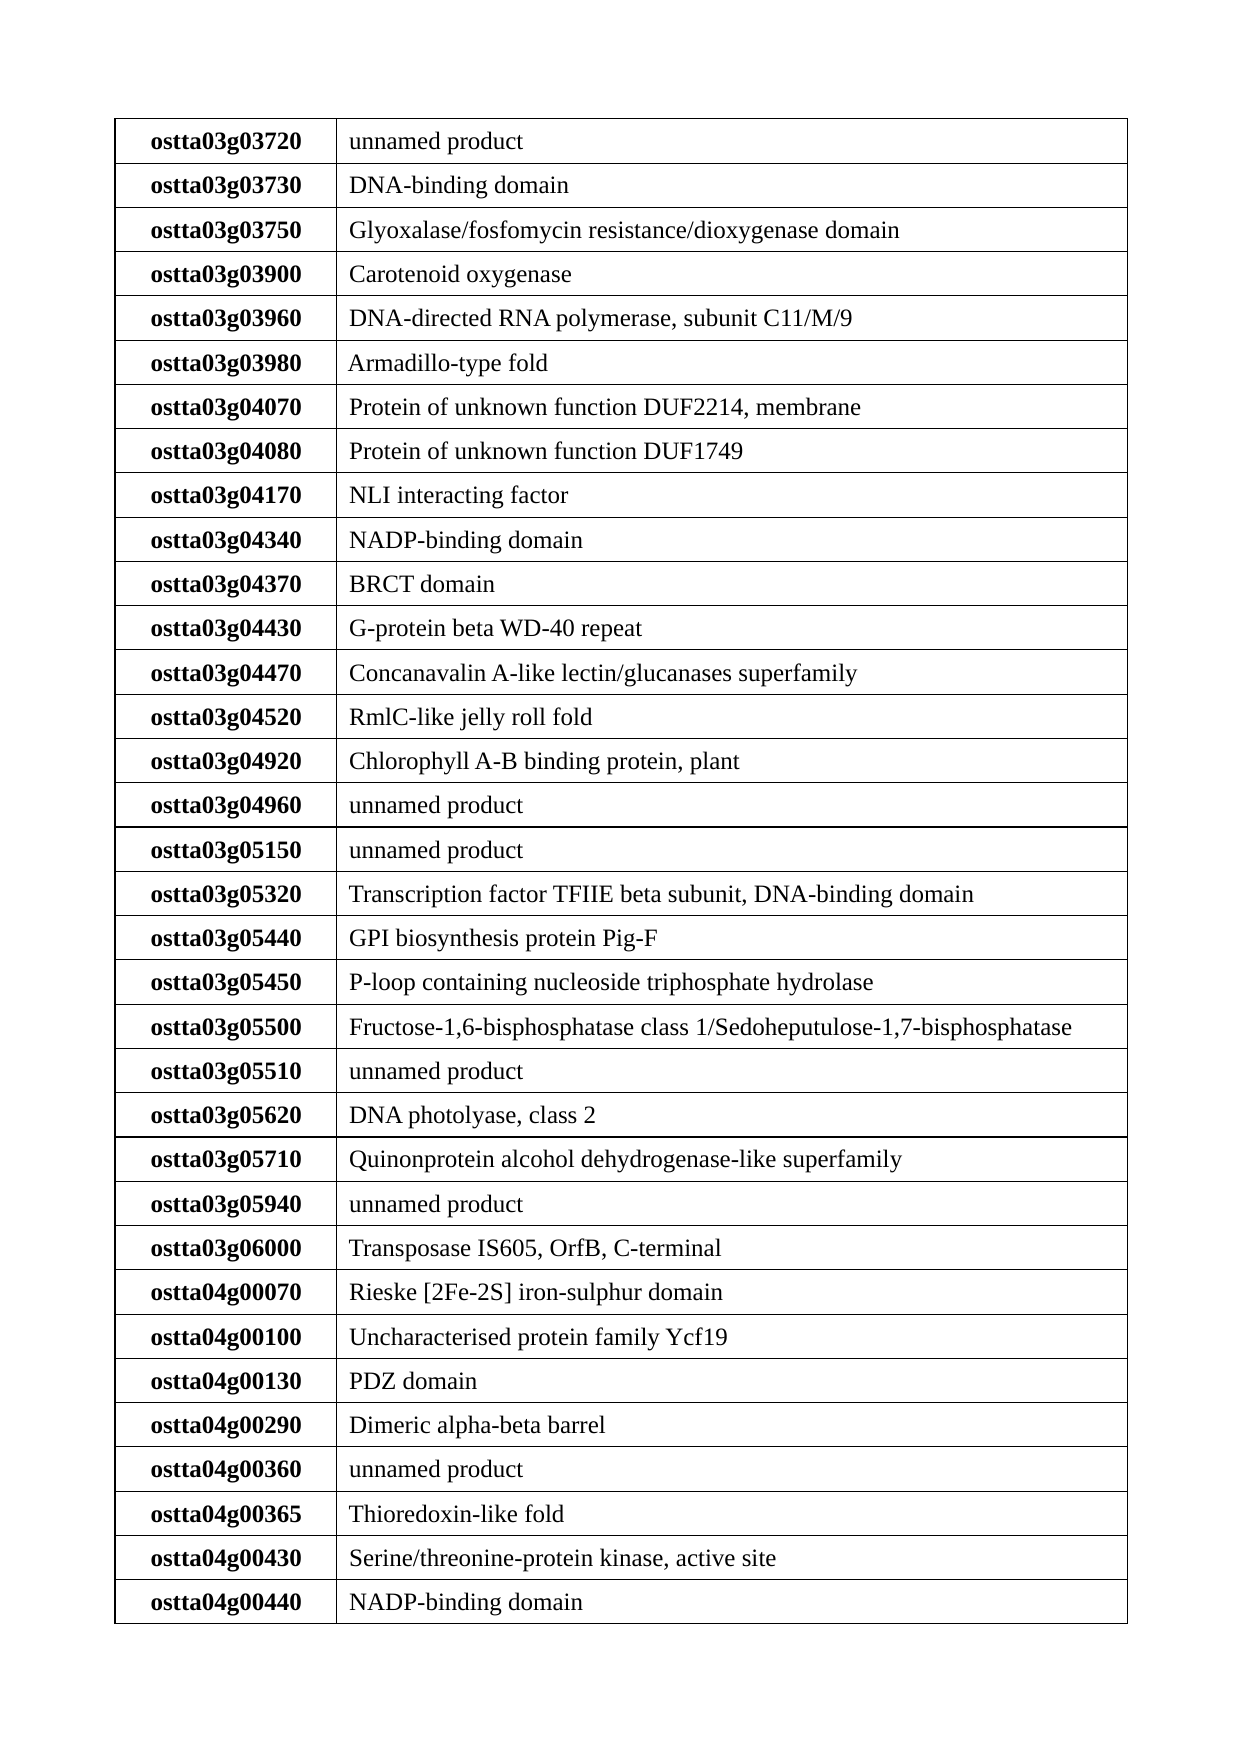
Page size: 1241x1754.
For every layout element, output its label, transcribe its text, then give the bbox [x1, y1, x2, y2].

table_cell [1128, 1225, 1240, 1269]
table_cell P-loop containing nucleoside triphosphate hydrolase [337, 960, 1127, 1003]
table_cell ostta03g04340 [116, 518, 336, 561]
table_cell ostta04g00290 [116, 1403, 336, 1446]
table_cell Chlorophyll A-B binding protein, plant [337, 739, 1127, 782]
table_cell [1128, 1579, 1240, 1623]
table_cell ostta03g03720 [116, 119, 336, 162]
table_cell ostta03g05500 [116, 1005, 336, 1048]
table_cell GPI biosynthesis protein Pig-F [337, 916, 1127, 959]
table_cell ostta04g00440 [116, 1580, 336, 1623]
table_cell ostta04g00130 [116, 1359, 336, 1402]
table_cell Thioredoxin-like fold [337, 1492, 1127, 1535]
table_cell ostta03g06000 [116, 1226, 336, 1269]
table_cell Carotenoid oxygenase [337, 252, 1127, 295]
table_cell [1128, 1004, 1240, 1048]
table_cell PDZ domain [337, 1359, 1127, 1402]
table_cell ostta04g00365 [116, 1492, 336, 1535]
table_cell ostta04g00360 [116, 1447, 336, 1491]
table_cell [1128, 1491, 1240, 1535]
table_cell NADP-binding domain [337, 518, 1127, 561]
table_cell unnamed product [337, 783, 1127, 826]
table_cell unnamed product [337, 828, 1127, 871]
table_cell RmlC-like jelly roll fold [337, 695, 1127, 738]
table_cell ostta03g03980 [116, 341, 336, 384]
table_cell ostta03g04370 [116, 562, 336, 605]
table_cell Uncharacterised protein family Ycf19 [337, 1315, 1127, 1358]
table_cell Quinonprotein alcohol dehydrogenase-like superfamily [337, 1138, 1127, 1181]
table_cell [1128, 1358, 1240, 1402]
table_cell Serine/threonine-protein kinase, active site [337, 1536, 1127, 1579]
table_cell Rieske [2Fe-2S] iron-sulphur domain [337, 1270, 1127, 1313]
table_cell Concanavalin A-like lectin/glucanases superfamily [337, 650, 1127, 694]
table_cell [1128, 295, 1240, 339]
table_cell NLI interacting factor [337, 473, 1127, 517]
table_cell Fructose-1,6-bisphosphatase class 1/Sedoheputulose-1,7-bisphosphatase [337, 1005, 1127, 1048]
table_cell DNA-binding domain [337, 164, 1127, 207]
table_cell [1128, 251, 1240, 295]
table_cell DNA-directed RNA polymerase, subunit C11/M/9 [337, 296, 1127, 339]
table_cell ostta04g00430 [116, 1536, 336, 1579]
table_cell ostta03g04470 [116, 650, 336, 694]
table_cell Armadillo-type fold [337, 341, 1127, 384]
table_cell ostta03g04070 [116, 385, 336, 428]
table_cell Transposase IS605, OrfB, C-terminal [337, 1226, 1127, 1269]
table_cell ostta03g04170 [116, 473, 336, 517]
table_cell [1128, 605, 1240, 649]
table_cell [1128, 694, 1240, 738]
table_cell [1128, 738, 1240, 782]
table_cell ostta03g05510 [116, 1049, 336, 1092]
table_cell DNA photolyase, class 2 [337, 1093, 1127, 1136]
table_cell Protein of unknown function DUF2214, membrane [337, 385, 1127, 428]
table_cell ostta03g05710 [116, 1138, 336, 1181]
table_cell [1128, 782, 1240, 826]
table_cell ostta03g05440 [116, 916, 336, 959]
table_cell [1128, 1048, 1240, 1092]
table_cell [1128, 1535, 1240, 1579]
table_cell ostta03g05320 [116, 872, 336, 915]
table_cell ostta03g04920 [116, 739, 336, 782]
table_cell ostta03g03750 [116, 208, 336, 251]
table_cell Protein of unknown function DUF1749 [337, 429, 1127, 472]
table_cell [1128, 517, 1240, 561]
table_cell G-protein beta WD-40 repeat [337, 606, 1127, 649]
table_cell unnamed product [337, 119, 1127, 162]
table_cell Glyoxalase/fosfomycin resistance/dioxygenase domain [337, 208, 1127, 251]
table_cell Dimeric alpha-beta barrel [337, 1403, 1127, 1446]
table_cell unnamed product [337, 1447, 1127, 1491]
table_cell ostta03g05620 [116, 1093, 336, 1136]
table_cell [1128, 472, 1240, 517]
table_cell [1128, 1402, 1240, 1446]
table_cell ostta03g05940 [116, 1182, 336, 1225]
table_cell ostta03g04520 [116, 695, 336, 738]
table_cell ostta03g04080 [116, 429, 336, 472]
table_cell [1128, 384, 1240, 428]
table_cell ostta03g03730 [116, 164, 336, 207]
table_cell [1128, 915, 1240, 959]
table_cell [1128, 340, 1240, 384]
table_cell [1128, 871, 1240, 915]
table_cell [1128, 826, 1240, 871]
table_cell [1128, 1092, 1240, 1136]
table_cell Transcription factor TFIIE beta subunit, DNA-binding domain [337, 872, 1127, 915]
table_cell ostta03g05450 [116, 960, 336, 1003]
table_cell [1128, 207, 1240, 251]
table_cell [1128, 1269, 1240, 1313]
table_cell ostta03g05150 [116, 828, 336, 871]
table_cell [1128, 959, 1240, 1003]
table_cell BRCT domain [337, 562, 1127, 605]
table_cell ostta04g00100 [116, 1315, 336, 1358]
table_cell ostta04g00070 [116, 1270, 336, 1313]
table_cell ostta03g04430 [116, 606, 336, 649]
table_cell [1128, 163, 1240, 207]
table_cell [1128, 1181, 1240, 1225]
table_cell [1128, 428, 1240, 472]
table_cell ostta03g03900 [116, 252, 336, 295]
table_cell [1128, 649, 1240, 694]
table_cell [1128, 1136, 1240, 1181]
table_cell ostta03g03960 [116, 296, 336, 339]
table_cell ostta03g04960 [116, 783, 336, 826]
table_cell NADP-binding domain [337, 1580, 1127, 1623]
table_cell [1128, 561, 1240, 605]
table_cell [1128, 1314, 1240, 1358]
table_cell unnamed product [337, 1049, 1127, 1092]
table_cell [1128, 118, 1240, 162]
table_cell [1128, 1446, 1240, 1491]
table_cell unnamed product [337, 1182, 1127, 1225]
